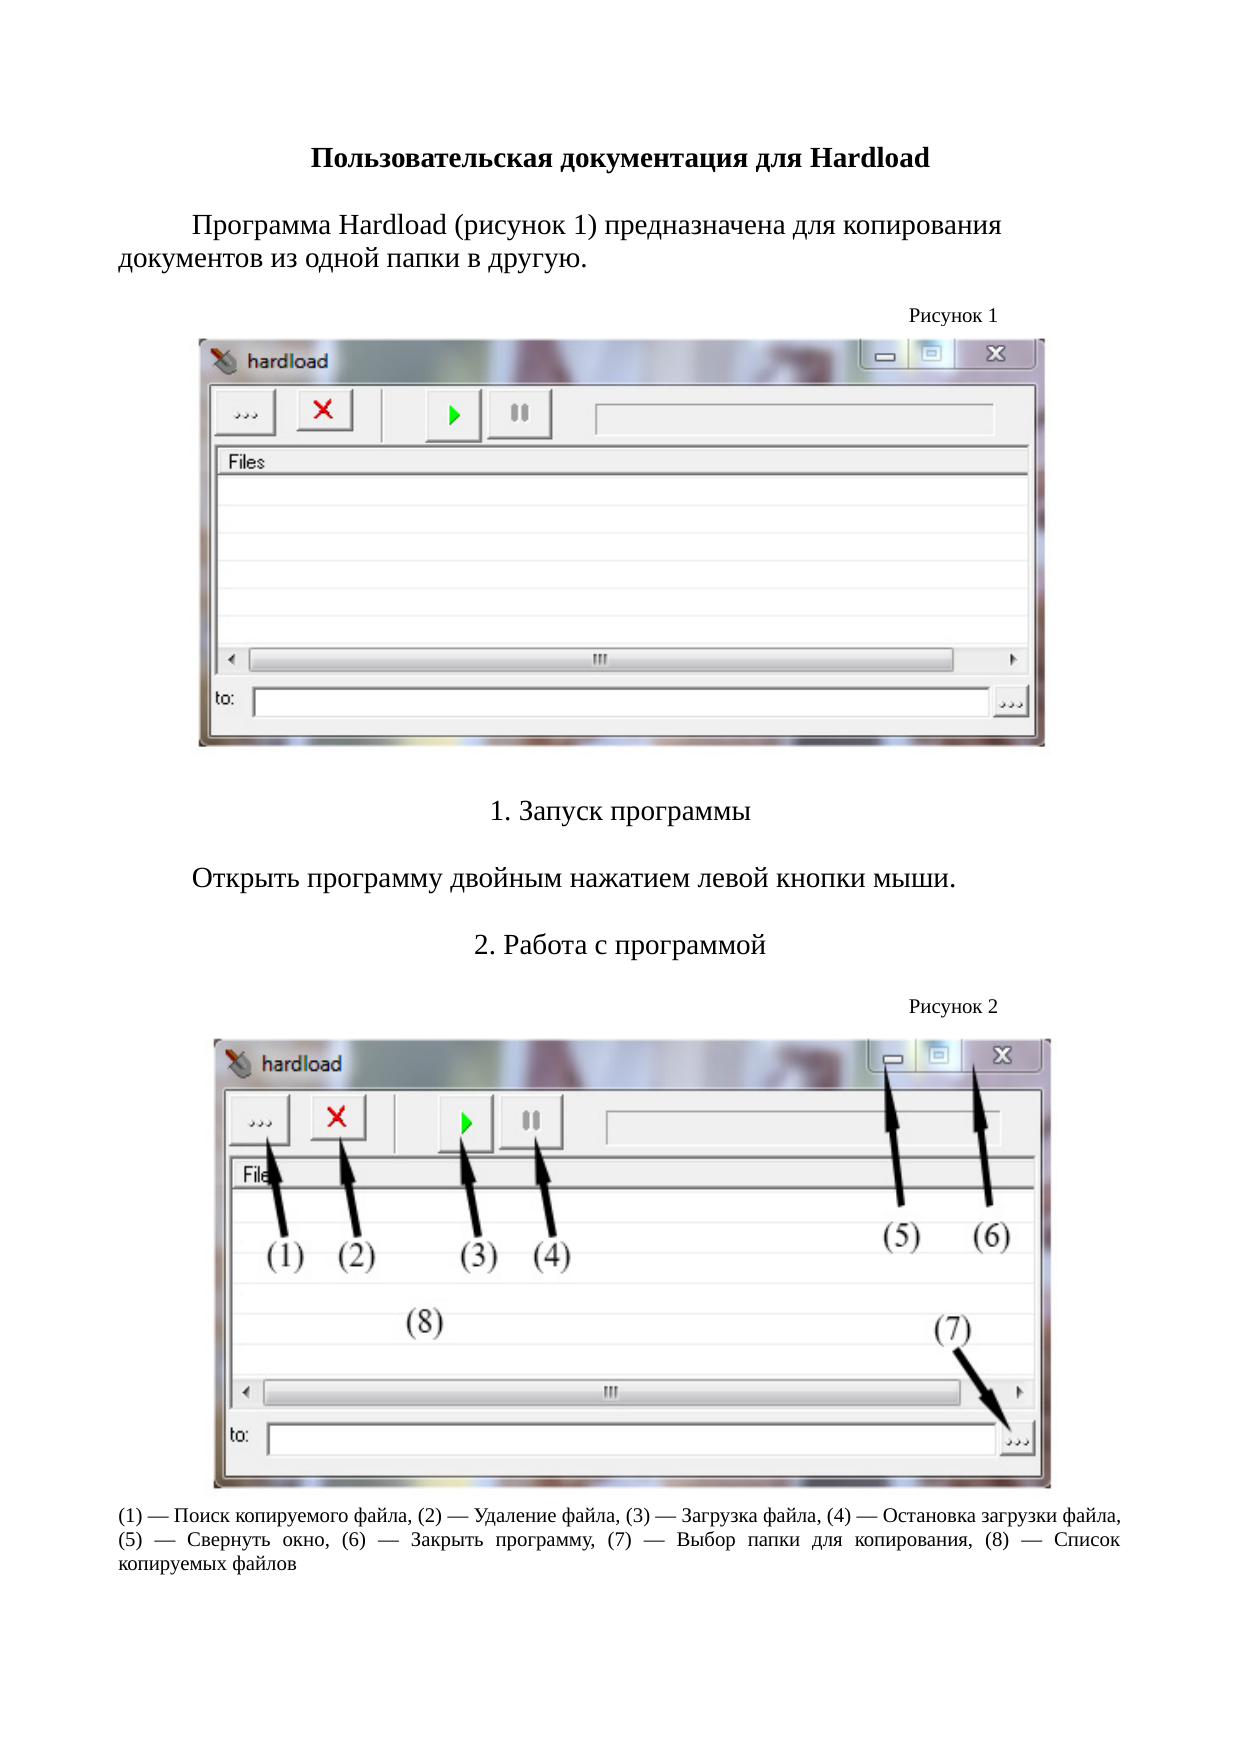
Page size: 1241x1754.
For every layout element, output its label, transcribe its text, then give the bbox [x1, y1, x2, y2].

text 1. Запуск программы [118, 793, 1122, 827]
text Рисунок 1 [118, 303, 998, 327]
text Программа Hardload (рисунок 1) предназначена для копирования документов из одной папки в другую. [118, 207, 1122, 274]
text (1) — Поиск копируемого файла, (2) — Удаление файла, (3) — Загрузка файла, (4) — Остановка загрузки файла, (5) — Свернуть окно, (6) — Закрыть программу, (7) — Выбор папки для копирования, (8) — Список копируемых файлов [118, 1018, 1122, 1575]
text Пользовательская документация для Hardload [118, 140, 1122, 173]
text Открыть программу двойным нажатием левой кнопки мыши. [118, 860, 1122, 894]
picture [204, 1026, 1058, 1503]
text 2. Работа с программой [118, 927, 1122, 961]
text Рисунок 2 [118, 994, 998, 1018]
picture [189, 326, 1052, 760]
